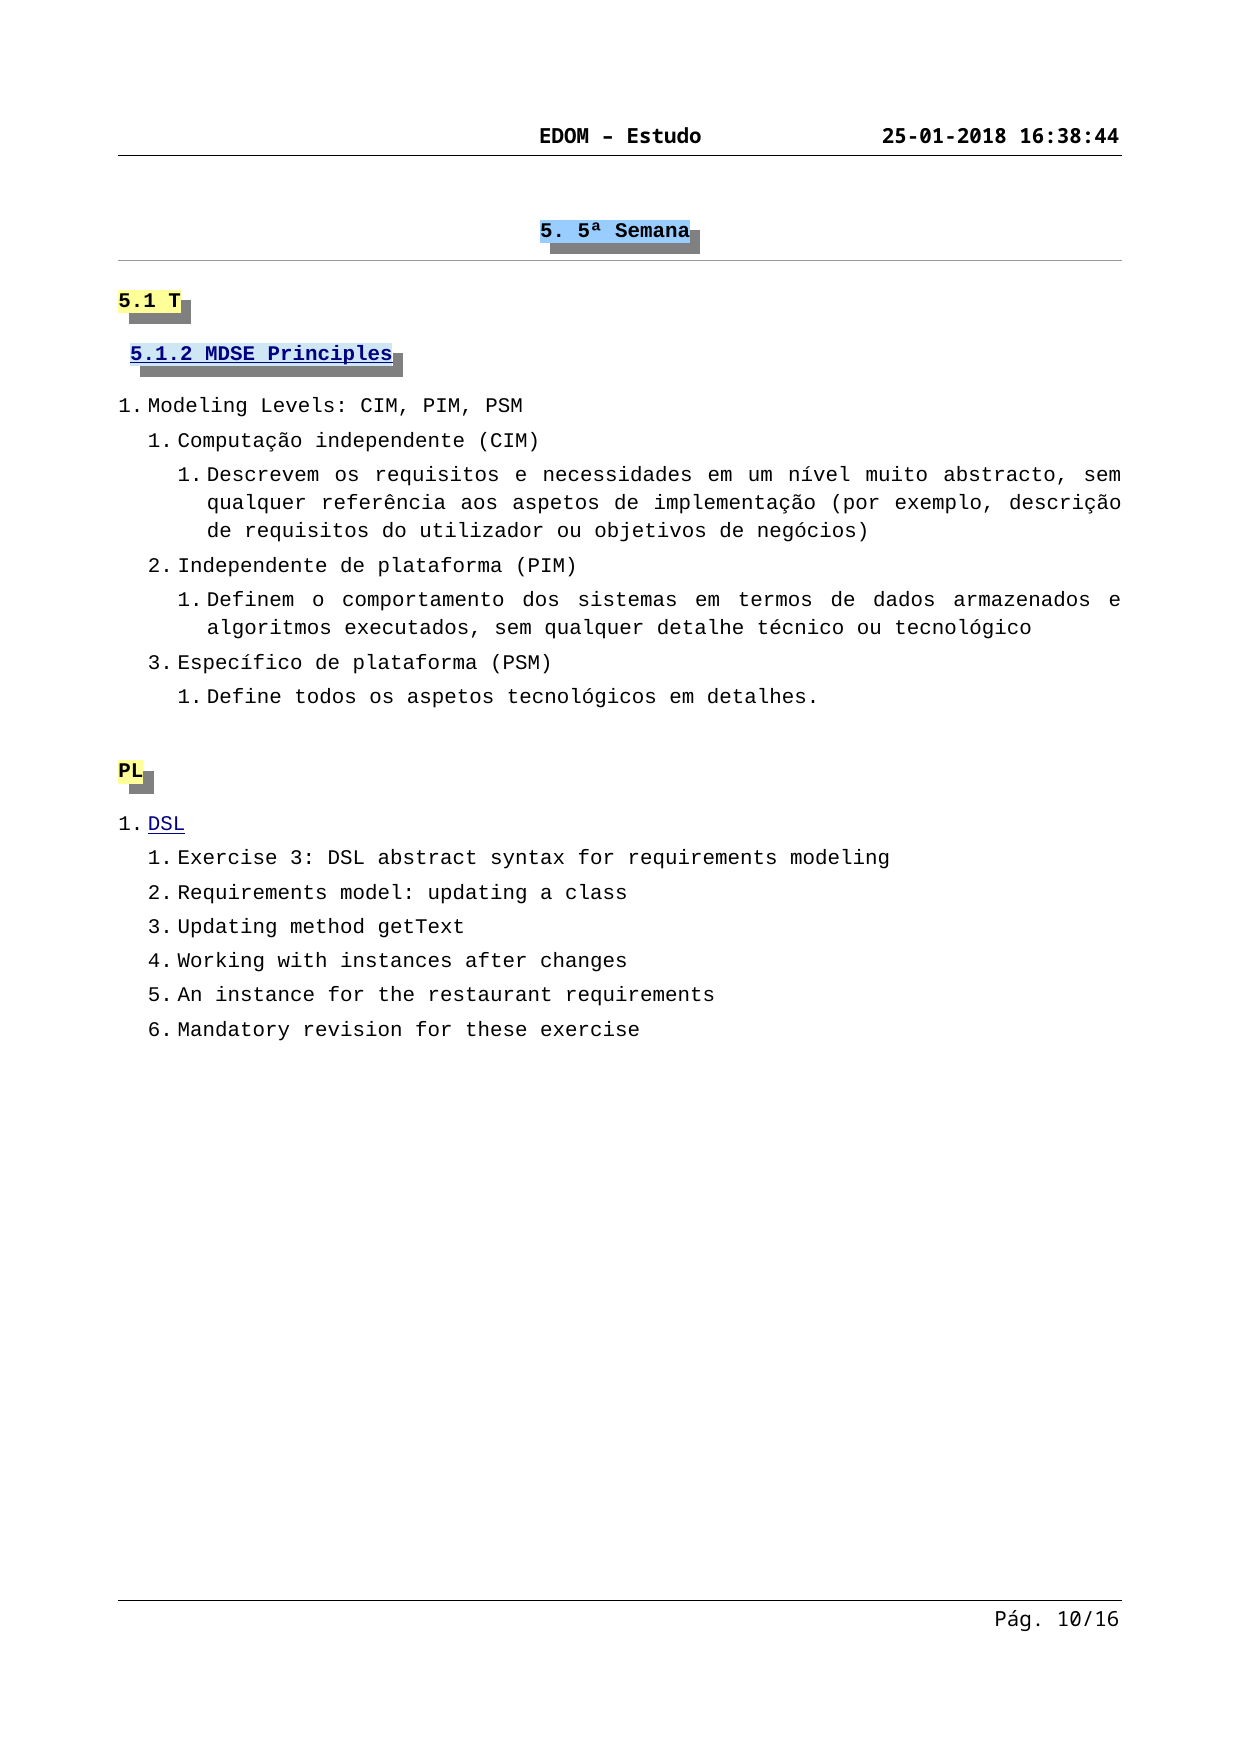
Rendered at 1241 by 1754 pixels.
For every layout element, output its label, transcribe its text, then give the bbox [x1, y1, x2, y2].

list Working with instances after changes [148, 950, 1122, 974]
subtitle PL [143, 760, 1122, 794]
list Específico de plataforma (PSM) [148, 652, 1122, 675]
list Define todos os aspetos tecnológicos em detalhes. [177, 686, 1122, 709]
subtitle 5.1.2 MDSE Principles [118, 342, 1122, 377]
list An instance for the restaurant requirements [148, 984, 1122, 1008]
list Modeling Levels: CIM, PIM, PSM [118, 395, 1122, 419]
list Computação independente (CIM) [148, 429, 1122, 453]
subtitle 5. 5ª Semana [118, 214, 1122, 260]
subtitle PL [118, 784, 129, 794]
list Independente de plataforma (PIM) [148, 555, 1122, 578]
list Updating method getText [148, 916, 1122, 939]
list DSL [118, 813, 1122, 837]
list Requirements model: updating a class [148, 882, 1122, 905]
subtitle 5.1 T [118, 313, 129, 324]
list Mandatory revision for these exercise [148, 1019, 1122, 1042]
list Definem o comportamento dos sistemas em termos de dados armazenados e algoritmos executados, sem qualquer detalhe técnico ou tecnológico [177, 589, 1122, 641]
list Exercise 3: DSL abstract syntax for requirements modeling [148, 847, 1122, 871]
list Descrevem os requisitos e necessidades em um nível muito abstracto, sem qualquer referência aos aspetos de implementação (por exemplo, descrição de requisitos do utilizador ou objetivos de negócios) [177, 464, 1122, 544]
subtitle 5.1 T [181, 290, 1122, 324]
